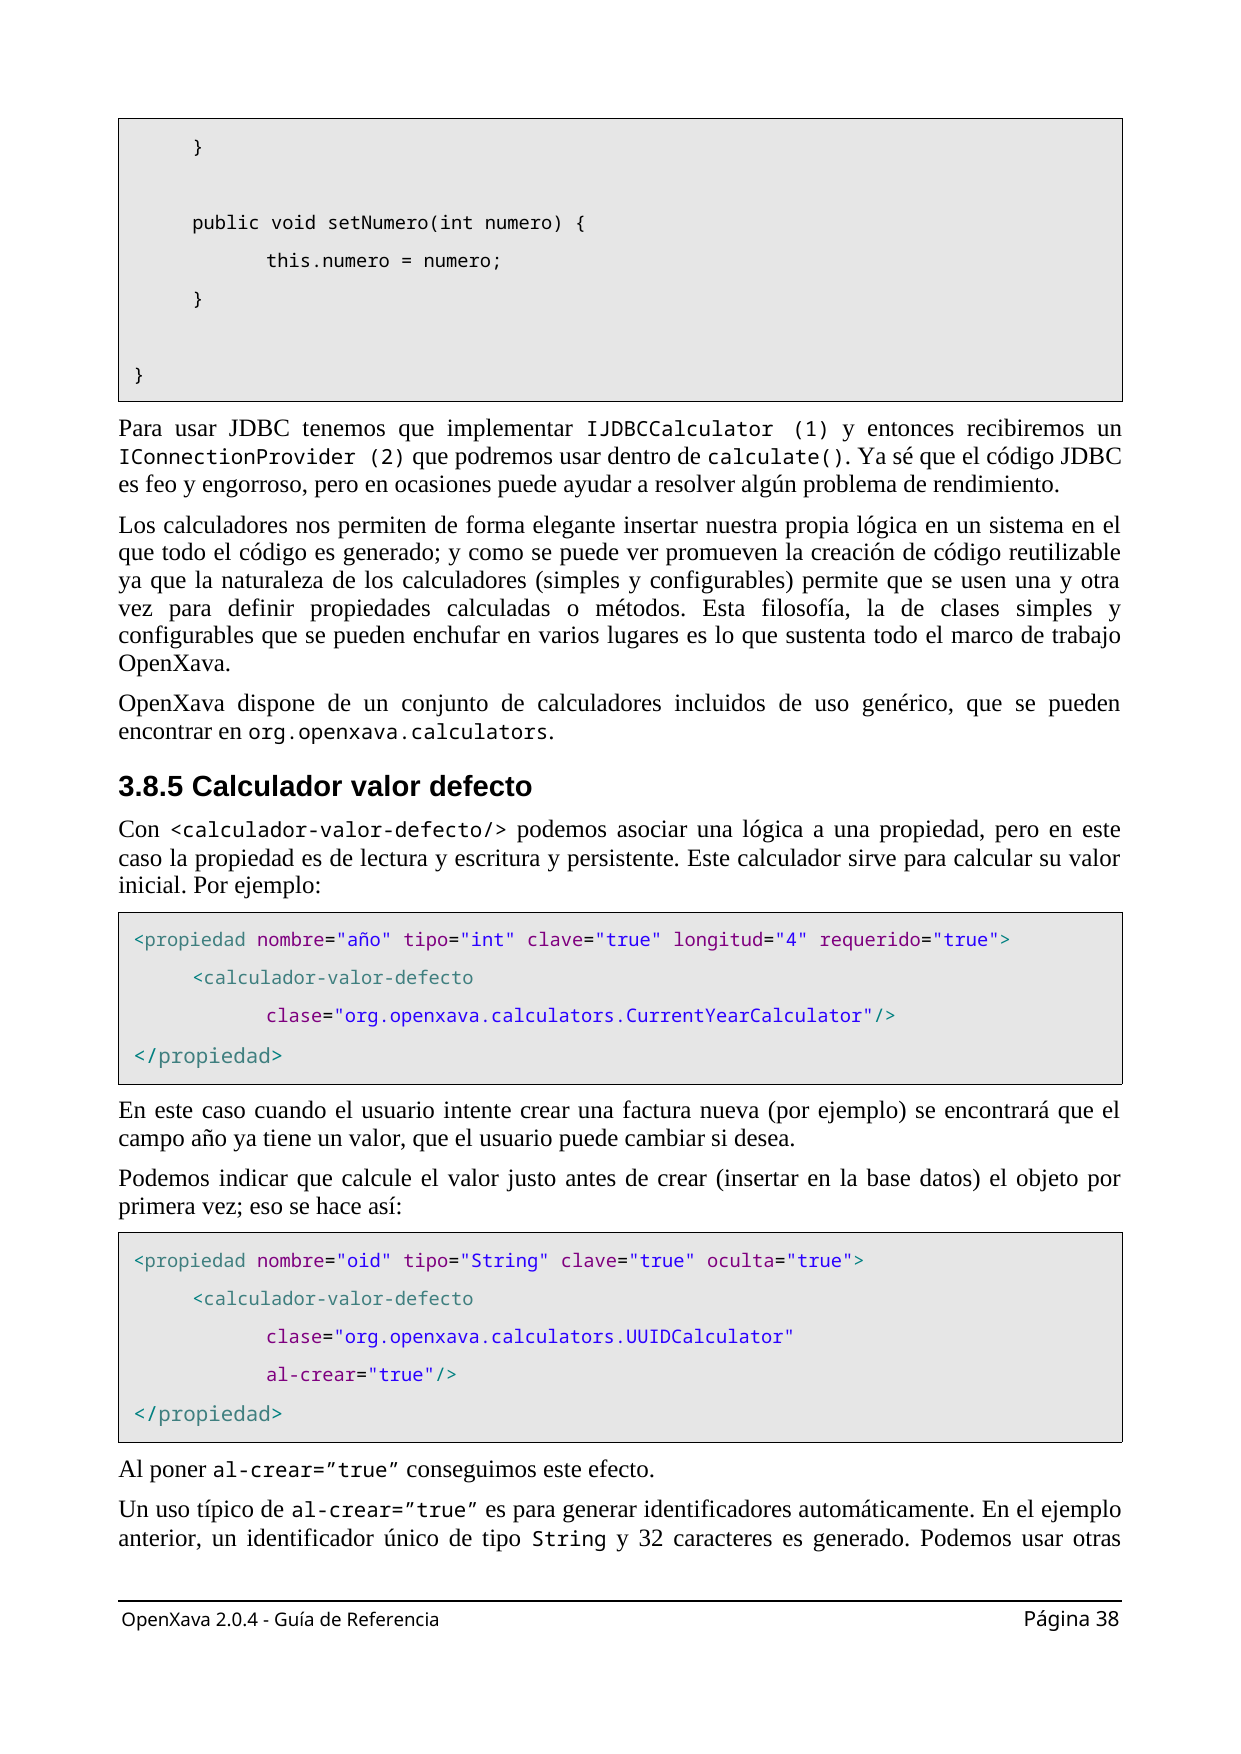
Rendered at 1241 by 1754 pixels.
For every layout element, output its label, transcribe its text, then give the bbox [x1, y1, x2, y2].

text } [119, 119, 1122, 156]
text </propiedad> [119, 1026, 1122, 1084]
subtitle Calculador valor defecto [118, 770, 1122, 803]
text Los calculadores nos permiten de forma elegante insertar nuestra propia lógica en un sistema en el que todo el código es generado; y como se puede ver promueven la creación de código reutilizable ya que la naturaleza de los calculadores (simples y configurables) permite que se usen una y otra vez para definir propiedades calculadas o métodos. Esta filosofía, la de clases simples y configurables que se pueden enchufar en varios lugares es lo que sustenta todo el marco de trabajo OpenXava. [118, 511, 1122, 677]
text En este caso cuando el usuario intente crear una factura nueva (por ejemplo) se encontrará que el campo año ya tiene un valor, que el usuario puede cambiar si desea. [118, 1096, 1122, 1152]
text } [119, 346, 1122, 401]
text } [119, 270, 1122, 308]
text OpenXava dispone de un conjunto de calculadores incluidos de uso genérico, que se pueden encontrar en org.openxava.calculators. [118, 689, 1122, 745]
text clase="org.openxava.calculators.CurrentYearCalculator"/> [119, 988, 1122, 1026]
text </propiedad> [119, 1384, 1122, 1442]
text Podemos indicar que calcule el valor justo antes de crear (insertar en la base datos) el objeto por primera vez; eso se hace así: [118, 1164, 1122, 1220]
text al-crear="true"/> [119, 1346, 1122, 1384]
text <propiedad nombre="oid" tipo="String" clave="true" oculta="true"> [119, 1233, 1122, 1270]
text Al poner al-crear=”true” conseguimos este efecto. [118, 1455, 1122, 1483]
text <calculador-valor-defecto [119, 1270, 1122, 1308]
text Con <calculador-valor-defecto/> podemos asociar una lógica a una propiedad, pero en este caso la propiedad es de lectura y escritura y persistente. Este calculador sirve para calcular su valor inicial. Por ejemplo: [118, 816, 1122, 899]
text this.numero = numero; [119, 232, 1122, 270]
text clase="org.openxava.calculators.UUIDCalculator" [119, 1308, 1122, 1346]
text Un uso típico de al-crear=”true” es para generar identificadores automáticamente. En el ejemplo anterior, un identificador único de tipo String y 32 caracteres es generado. Podemos usar otras [118, 1496, 1122, 1552]
text <calculador-valor-defecto [119, 950, 1122, 988]
text Para usar JDBC tenemos que implementar IJDBCCalculator (1) y entonces recibiremos un IConnectionProvider (2) que podremos usar dentro de calculate(). Ya sé que el código JDBC es feo y engorroso, pero en ocasiones puede ayudar a resolver algún problema de rendimiento. [118, 414, 1122, 498]
text public void setNumero(int numero) { [119, 194, 1122, 232]
text <propiedad nombre="año" tipo="int" clave="true" longitud="4" requerido="true"> [119, 913, 1122, 950]
